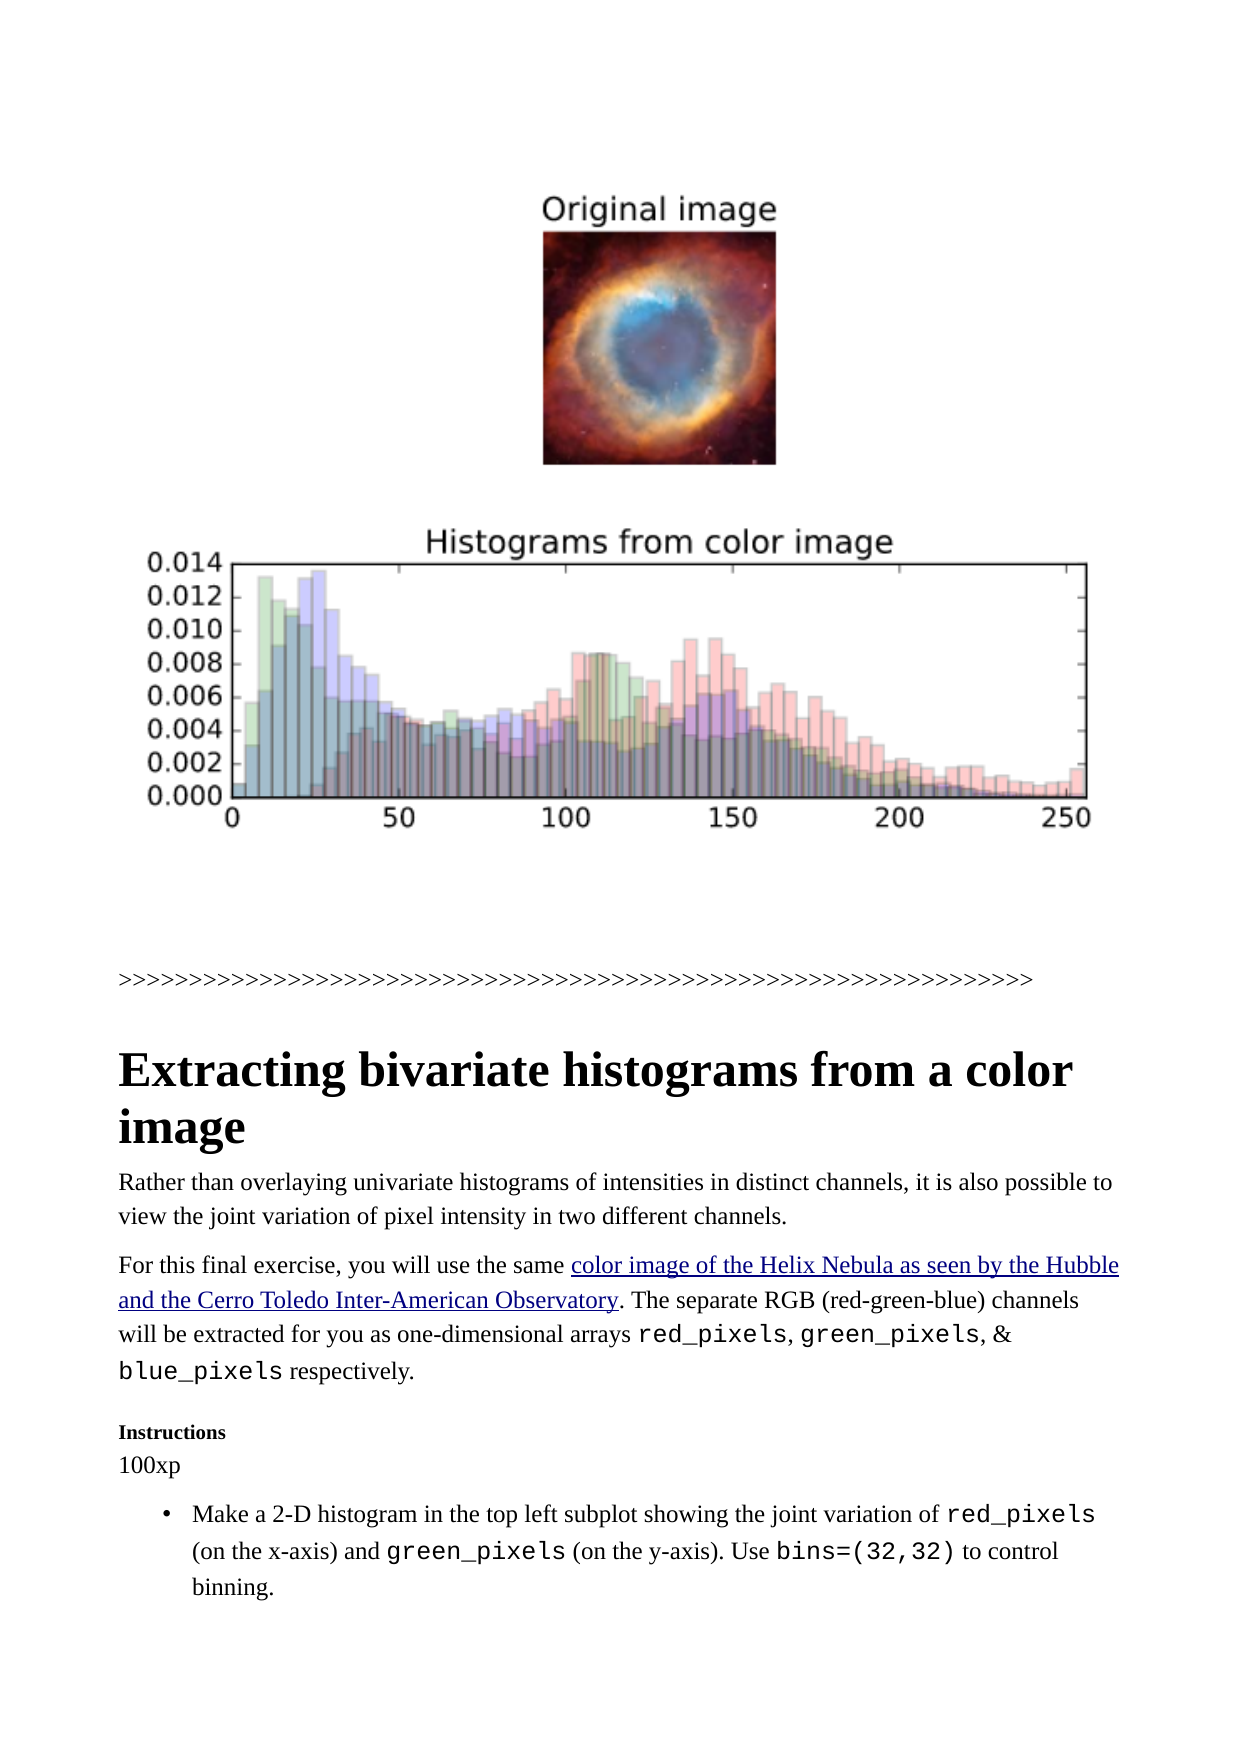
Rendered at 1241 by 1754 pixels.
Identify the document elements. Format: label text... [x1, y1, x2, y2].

text For this final exercise, you will use the same color image of the Helix Nebula as seen by the Hubble and the Cerro Toledo Inter-American Observatory. The separate RGB (red-green-blue) channels will be extracted for you as one-dimensional arrays red_pixels, green_pixels, & blue_pixels respectively. [118, 1250, 1122, 1387]
text >>>>>>>>>>>>>>>>>>>>>>>>>>>>>>>>>>>>>>>>>>>>>>>>>>>>>>>>>>>>>>>>> [118, 965, 1122, 994]
text 100xp [118, 1450, 1122, 1479]
subtitle Instructions [118, 1420, 1122, 1444]
list Make a 2-D histogram in the top left subplot showing the joint variation of red_pixels (on the x-axis) and green_pixels (on the y-axis). Use bins=(32,32) to control binning. [162, 1499, 1122, 1601]
text Rather than overlaying univariate histograms of intensities in distinct channels, it is also possible to view the joint variation of pixel intensity in two different channels. [118, 1167, 1122, 1230]
subtitle Extracting bivariate histograms from a color image [118, 1039, 1122, 1154]
picture [118, 167, 1123, 862]
